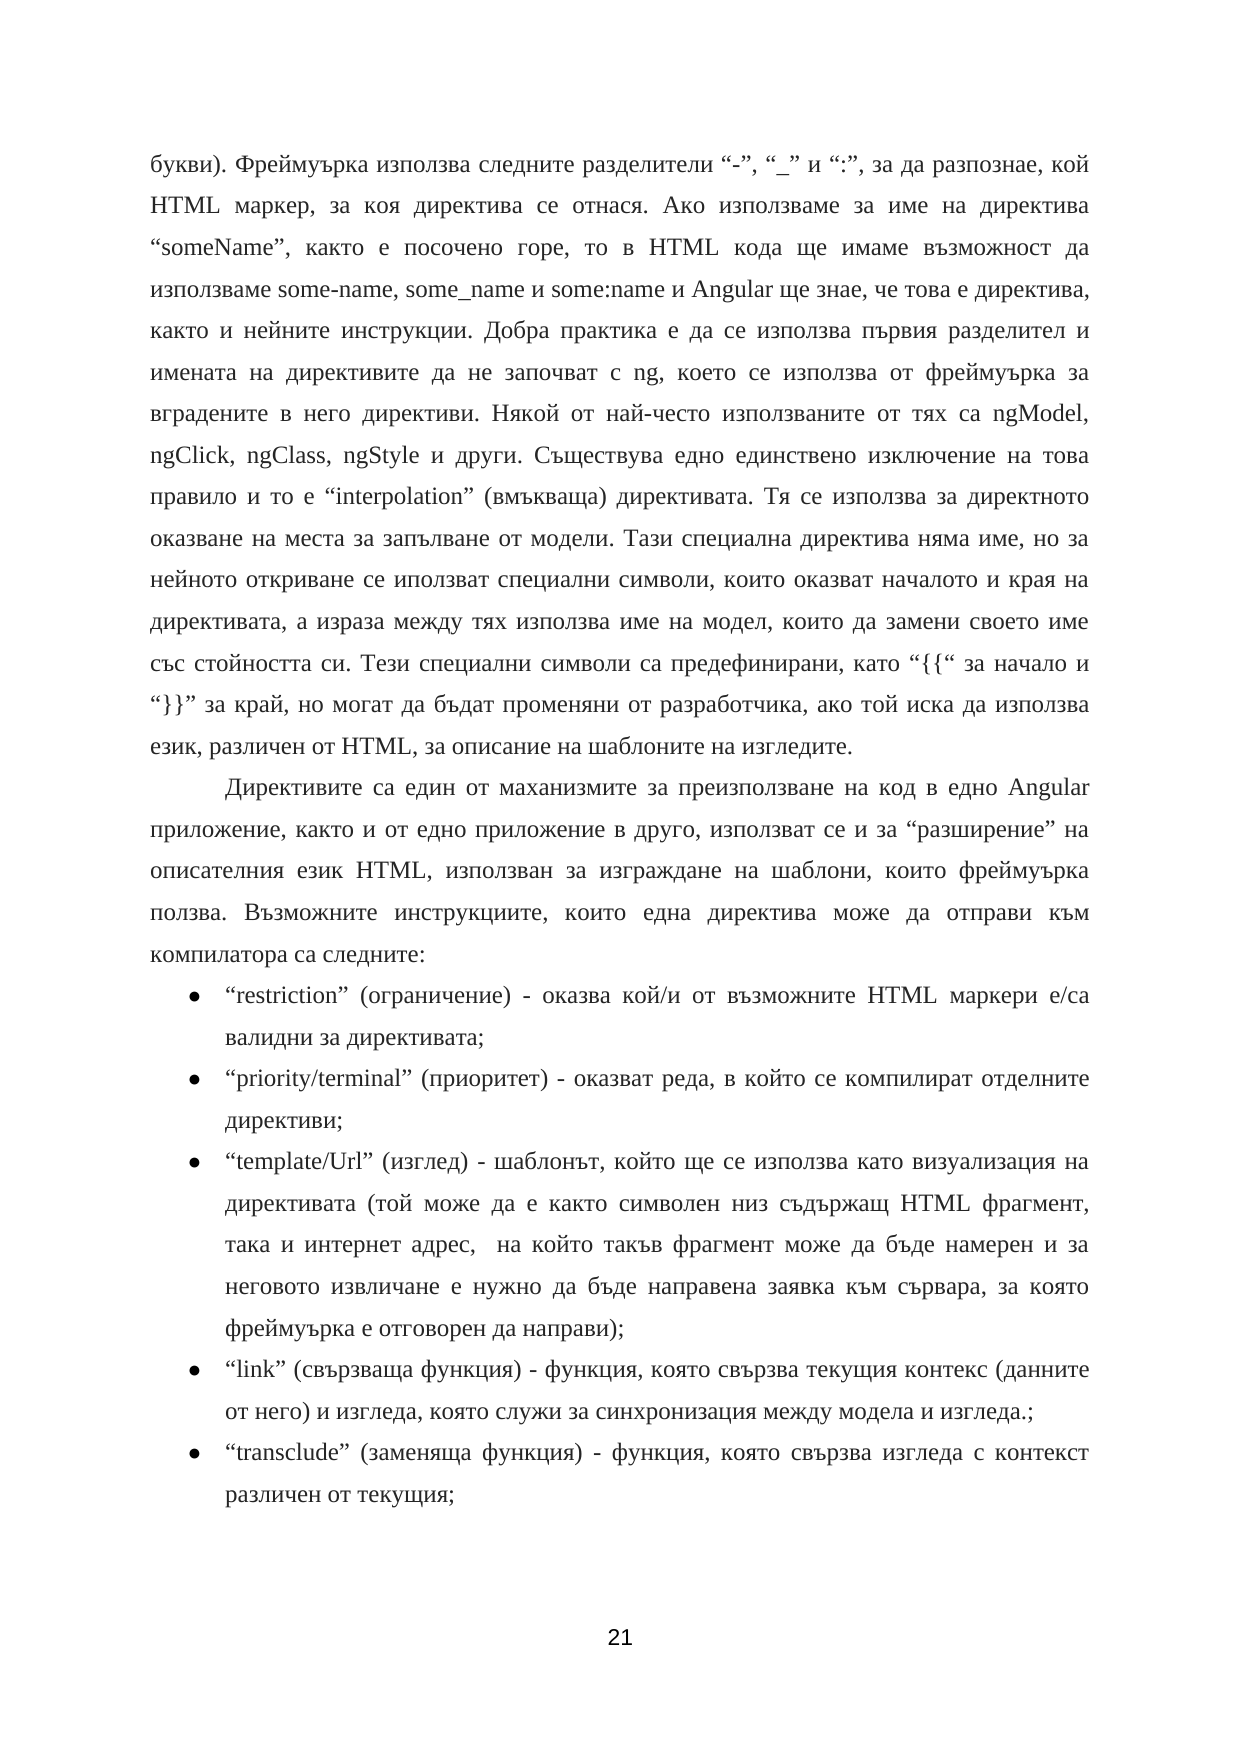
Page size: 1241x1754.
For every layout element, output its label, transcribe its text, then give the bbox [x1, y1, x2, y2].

text букви). Фреймуърка използва следните разделители “-”, “_” и “:”, за да разпознае, кой HTML маркер, за коя директива се отнася. Ако използваме за име на директива “someName”, както е посочено горе, то в HTML кода ще имаме възможност да използваме some-name, some_name и some:name и Angular ще знае, че това е директива, както и нейните инструкции. Добра практика е да се използва първия разделител и имената на директивите да не започват с ng, което се използва от фреймуърка за вградените в него директиви. Някой от най-често използваните от тях са ngModel, ngClick, ngClass, ngStyle и други. Съществува едно единствено изключение на това правило и то е “interpolation” (вмъкваща) директивата. Тя се използва за директното оказване на места за запълване от модели. Тази специална директива няма име, но за нейното откриване се иползват специални символи, които оказват началото и края на директивата, а израза между тях използва име на модел, които да замени своето име със стойността си. Тези специални символи са предефинирани, като “{{“ за начало и “}}” за край, но могат да бъдат променяни от разработчика, ако той иска да използва език, различен от HTML, за описание на шаблоните на изгледите. [150, 150, 1091, 759]
list “link” (свързваща функция) - функция, която свързва текущия контекс (данните от него) и изгледа, която служи за синхронизация между модела и изгледа.; [187, 1355, 1091, 1424]
list “transclude” (заменяща функция) - функция, която свързва изгледа с контекст различен от текущия; [187, 1438, 1091, 1508]
list “priority/terminal” (приоритет) - оказват реда, в който се компилират отделните директиви; [187, 1064, 1091, 1134]
text Директивите са един от маханизмите за преизползване на код в едно Angular приложение, както и от едно приложение в друго, използват се и за “разширение” на описателния език HTML, използван за изграждане на шаблони, които фреймуърка ползва. Възможните инструкциите, които една директива може да отправи към компилатора са следните: [150, 773, 1091, 967]
list “restriction” (ограничение) - оказва кой/и от възможните HTML маркери е/са валидни за директивата; [187, 981, 1091, 1051]
list “template/Url” (изглед) - шаблонът, който ще се използва като визуализация на директивата (той може да е както символен низ съдържащ HTML фрагмент, така и интернет адрес, на който такъв фрагмент може да бъде намерен и за неговото извличане е нужно да бъде направена заявка към сървара, за която фреймуърка е отговорен да направи); [187, 1147, 1091, 1341]
